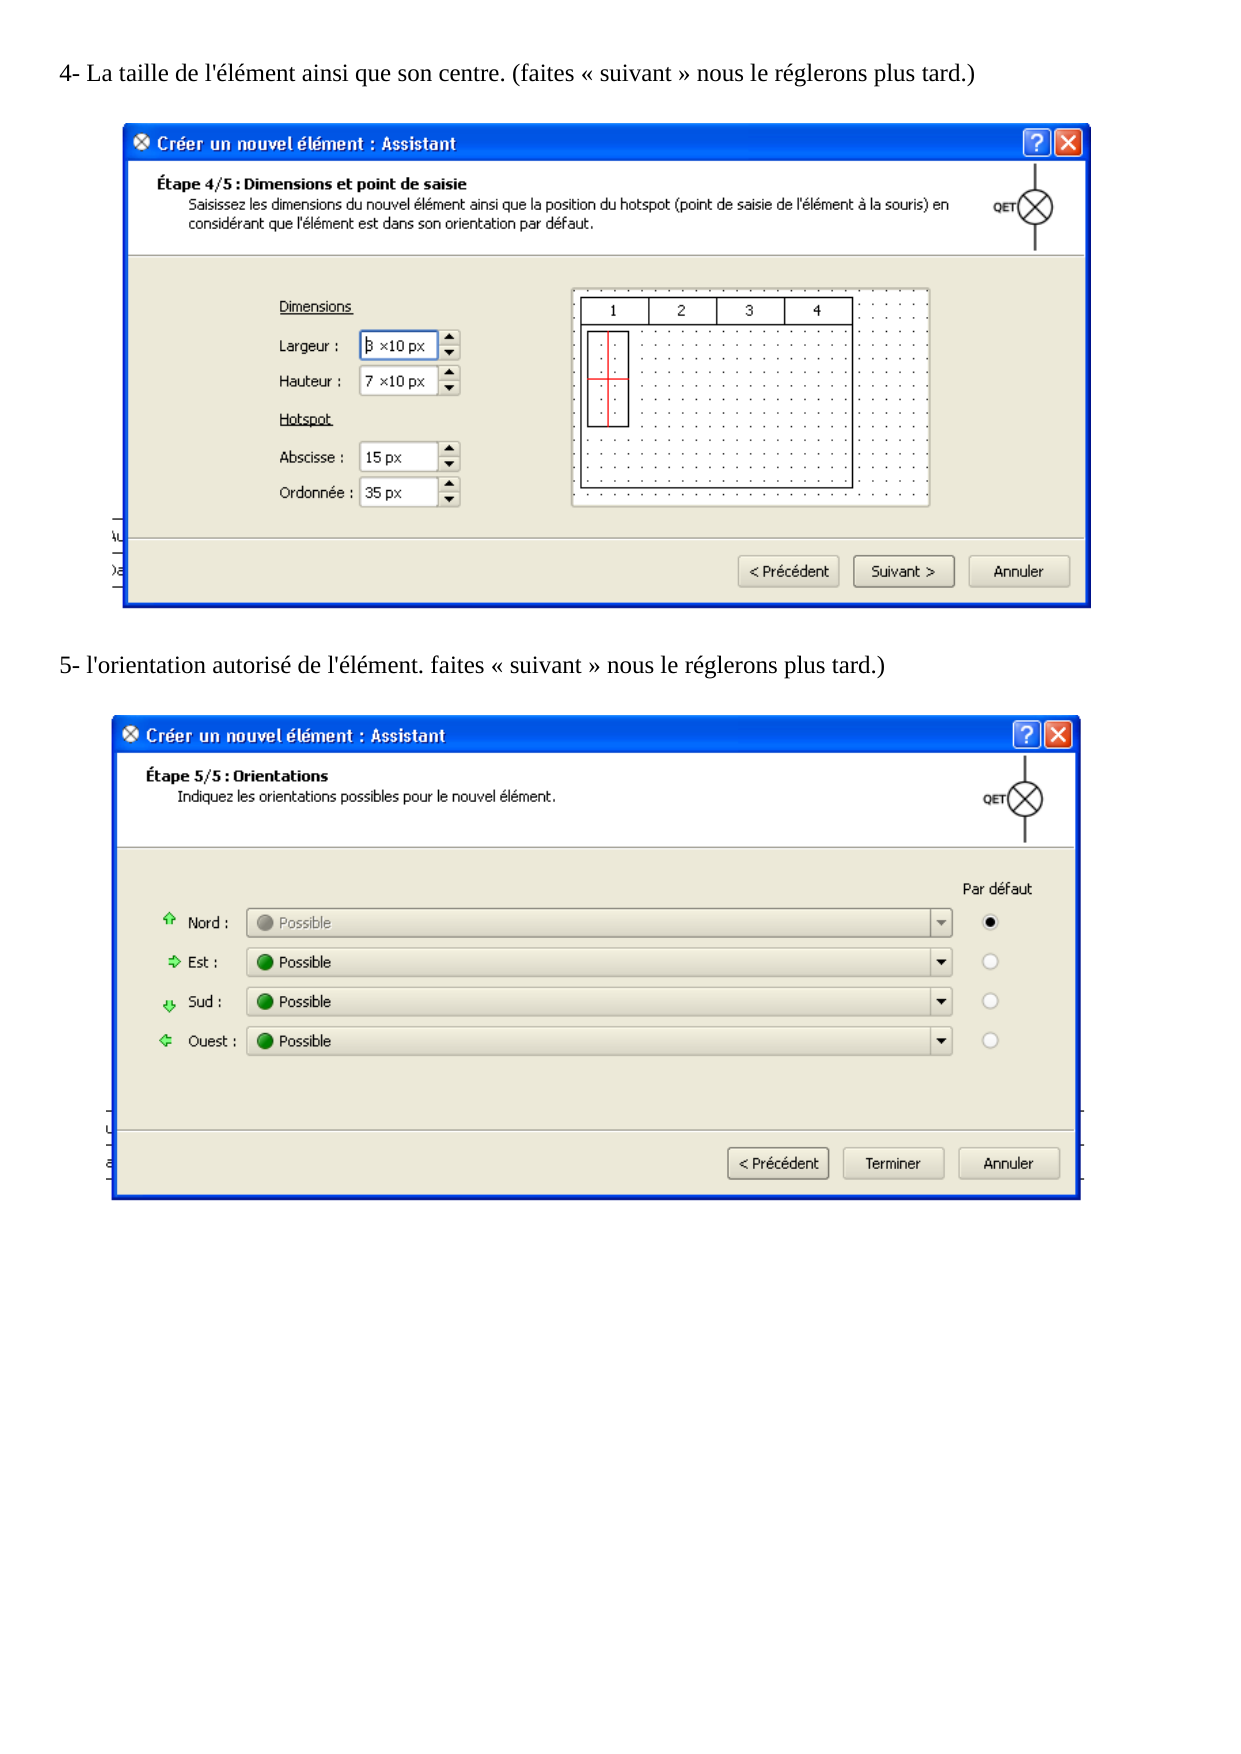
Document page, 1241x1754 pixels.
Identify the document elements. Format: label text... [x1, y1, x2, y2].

picture [112, 123, 1091, 611]
picture [106, 715, 1085, 1203]
text 5- l'orientation autorisé de l'élément. faites « suivant » nous le réglerons plus tard.) [59, 651, 1181, 679]
text 4- La taille de l'élément ainsi que son centre. (faites « suivant » nous le réglerons plus tard.) [59, 59, 1181, 87]
